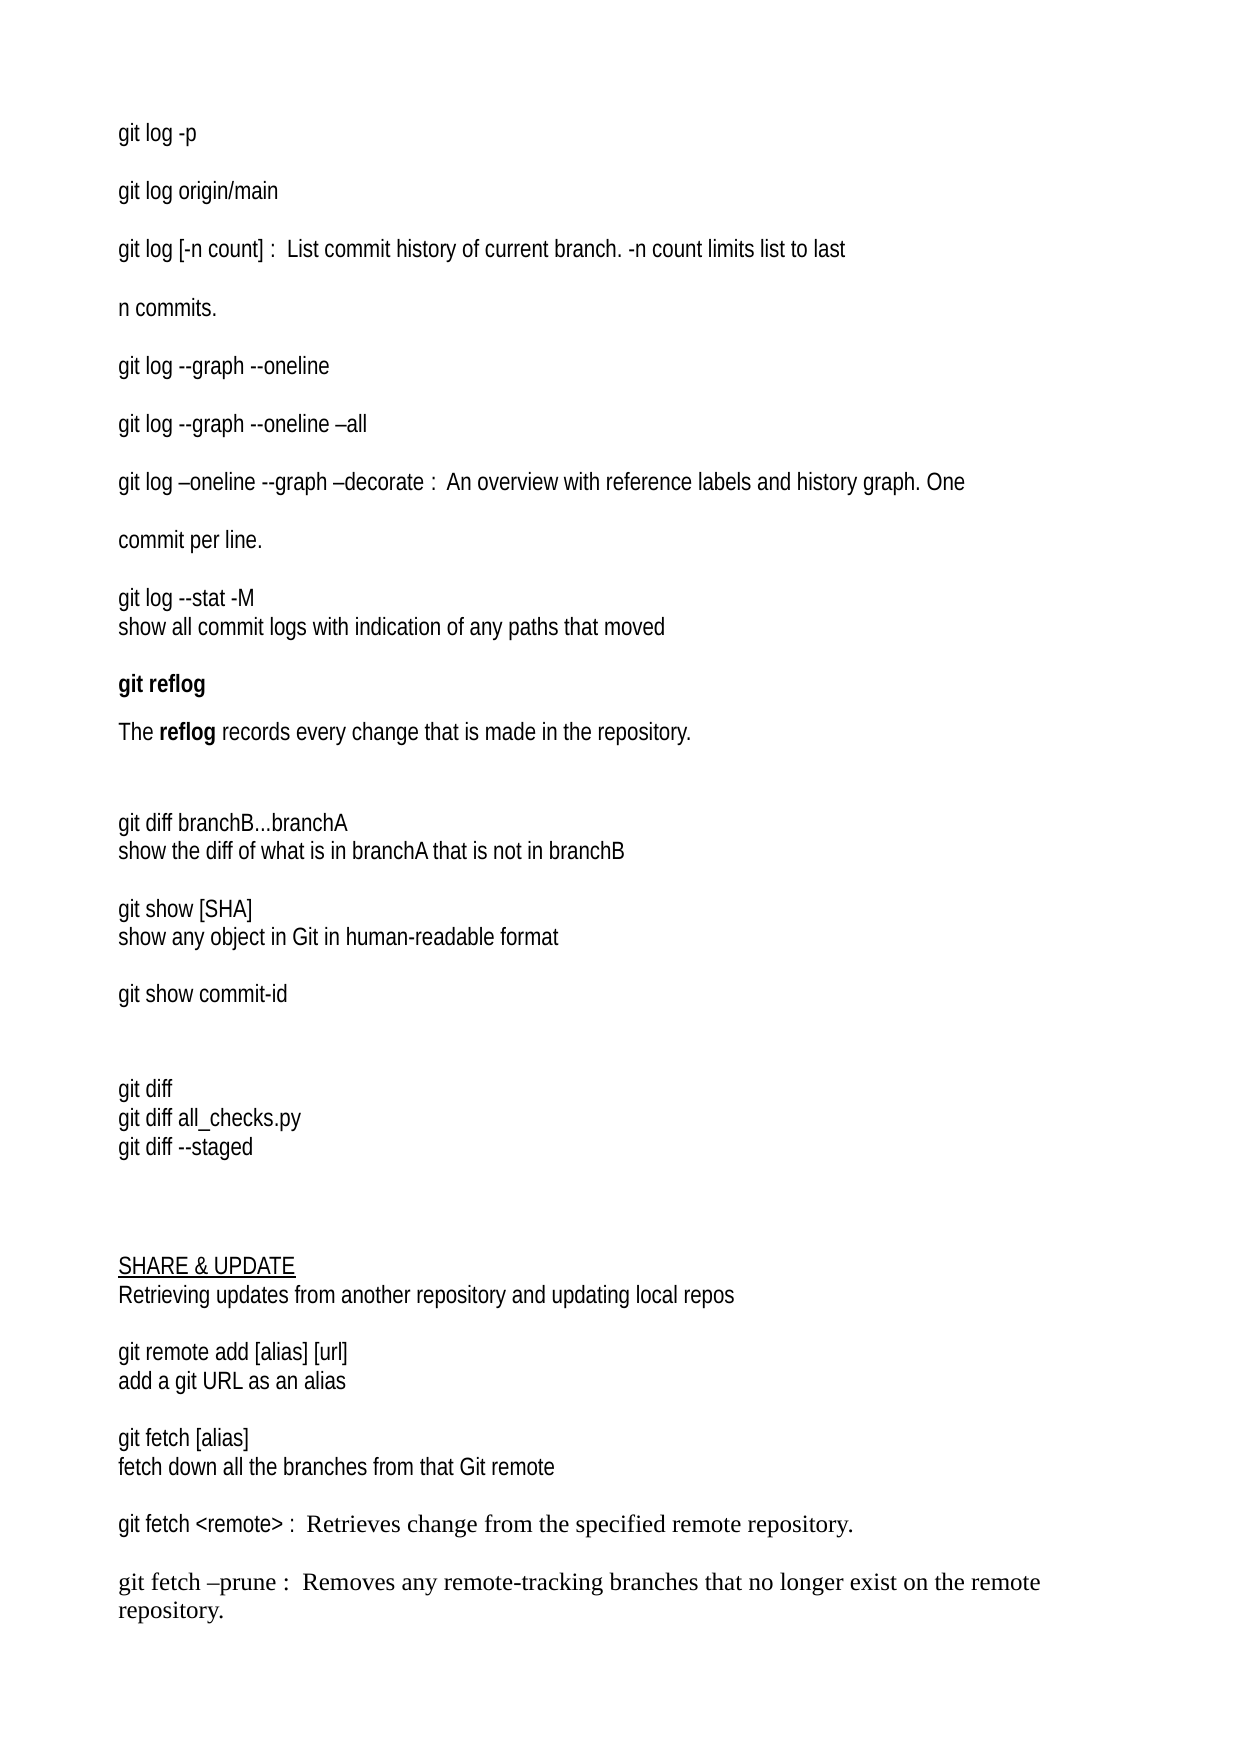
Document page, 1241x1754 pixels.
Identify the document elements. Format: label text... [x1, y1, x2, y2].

text SHARE & UPDATE [118, 1251, 1122, 1280]
text git diff [118, 1074, 1122, 1103]
text git log origin/main [118, 176, 1122, 205]
text The reflog records every change that is made in the repository. [118, 717, 1122, 745]
text show all commit logs with indication of any paths that moved [118, 612, 1122, 640]
text add a git URL as an alias [118, 1366, 1122, 1394]
text git log --graph --oneline [118, 351, 1122, 379]
text git log [-n count] : List commit history of current branch. -n count limits list to last [118, 234, 1122, 263]
text show the diff of what is in branchA that is not in branchB [118, 836, 1122, 865]
text git diff all_checks.py [118, 1103, 1122, 1131]
text git diff --staged [118, 1131, 1122, 1160]
text git fetch <remote> : Retrieves change from the specified remote repository. [118, 1509, 1122, 1538]
text git diff branchB...branchA [118, 808, 1122, 836]
text git log –oneline --graph –decorate : An overview with reference labels and history graph. One [118, 467, 1122, 496]
text git show [SHA] [118, 893, 1122, 922]
text git fetch [alias] [118, 1423, 1122, 1452]
text fetch down all the branches from that Git remote [118, 1452, 1122, 1480]
text Retrieving updates from another repository and updating local repos [118, 1280, 1122, 1308]
text git fetch –prune : Removes any remote-tracking branches that no longer exist on the remote repository. [118, 1567, 1122, 1624]
text git log --stat -M [118, 583, 1122, 612]
text git log --graph --oneline –all [118, 409, 1122, 437]
text commit per line. [118, 525, 1122, 554]
text git show commit-id [118, 979, 1122, 1008]
text git reflog [118, 669, 1122, 698]
text show any object in Git in human-readable format [118, 922, 1122, 951]
text n commits. [118, 292, 1122, 321]
text git remote add [alias] [url] [118, 1337, 1122, 1366]
text git log -p [118, 118, 1122, 147]
